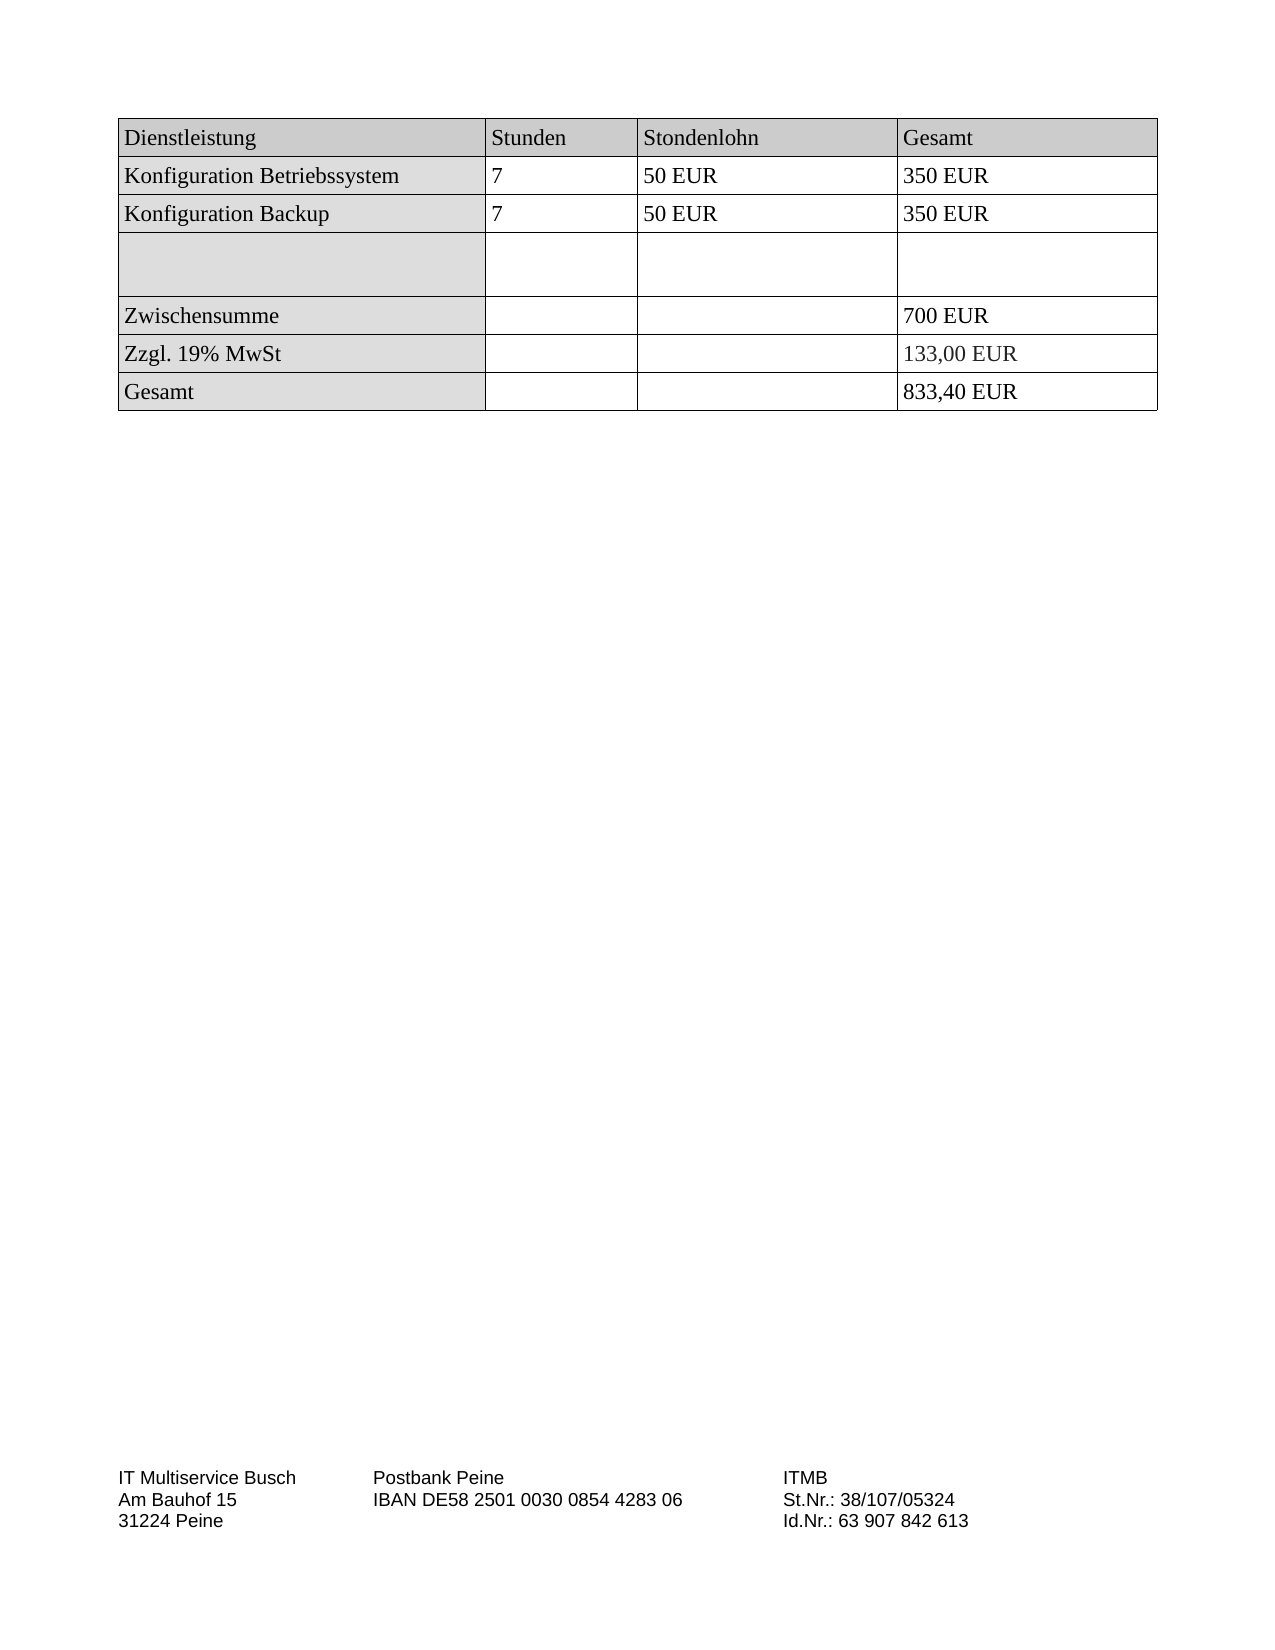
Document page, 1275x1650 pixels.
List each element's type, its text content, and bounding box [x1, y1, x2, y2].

table_cell 50 EUR [638, 157, 897, 194]
table_cell Zzgl. 19% MwSt [119, 335, 485, 372]
table_cell 350 EUR [898, 195, 1157, 232]
table_cell Konfiguration Backup [119, 195, 485, 232]
table_cell [638, 373, 897, 410]
table_header Stunden [486, 119, 637, 156]
table_cell [898, 233, 1157, 296]
table_cell [486, 335, 637, 372]
table_cell Konfiguration Betriebssystem [119, 157, 485, 194]
table_cell 50 EUR [638, 195, 897, 232]
table_cell 700 EUR [898, 297, 1157, 334]
table_cell [486, 373, 637, 410]
table_cell [119, 233, 485, 296]
table_cell 7 [486, 157, 637, 194]
table_cell Zwischensumme [119, 297, 485, 334]
table_cell 350 EUR [898, 157, 1157, 194]
table_cell [638, 335, 897, 372]
table_header Stondenlohn [638, 119, 897, 156]
table_cell 7 [486, 195, 637, 232]
table_cell [638, 233, 897, 296]
table_cell [486, 233, 637, 296]
table_cell 133,00 EUR [898, 335, 1157, 372]
table_cell 833,40 EUR [898, 373, 1157, 410]
table_header Dienstleistung [119, 119, 485, 156]
table_cell Gesamt [119, 373, 485, 410]
table_header Gesamt [898, 119, 1157, 156]
table_cell [486, 297, 637, 334]
table_cell [638, 297, 897, 334]
